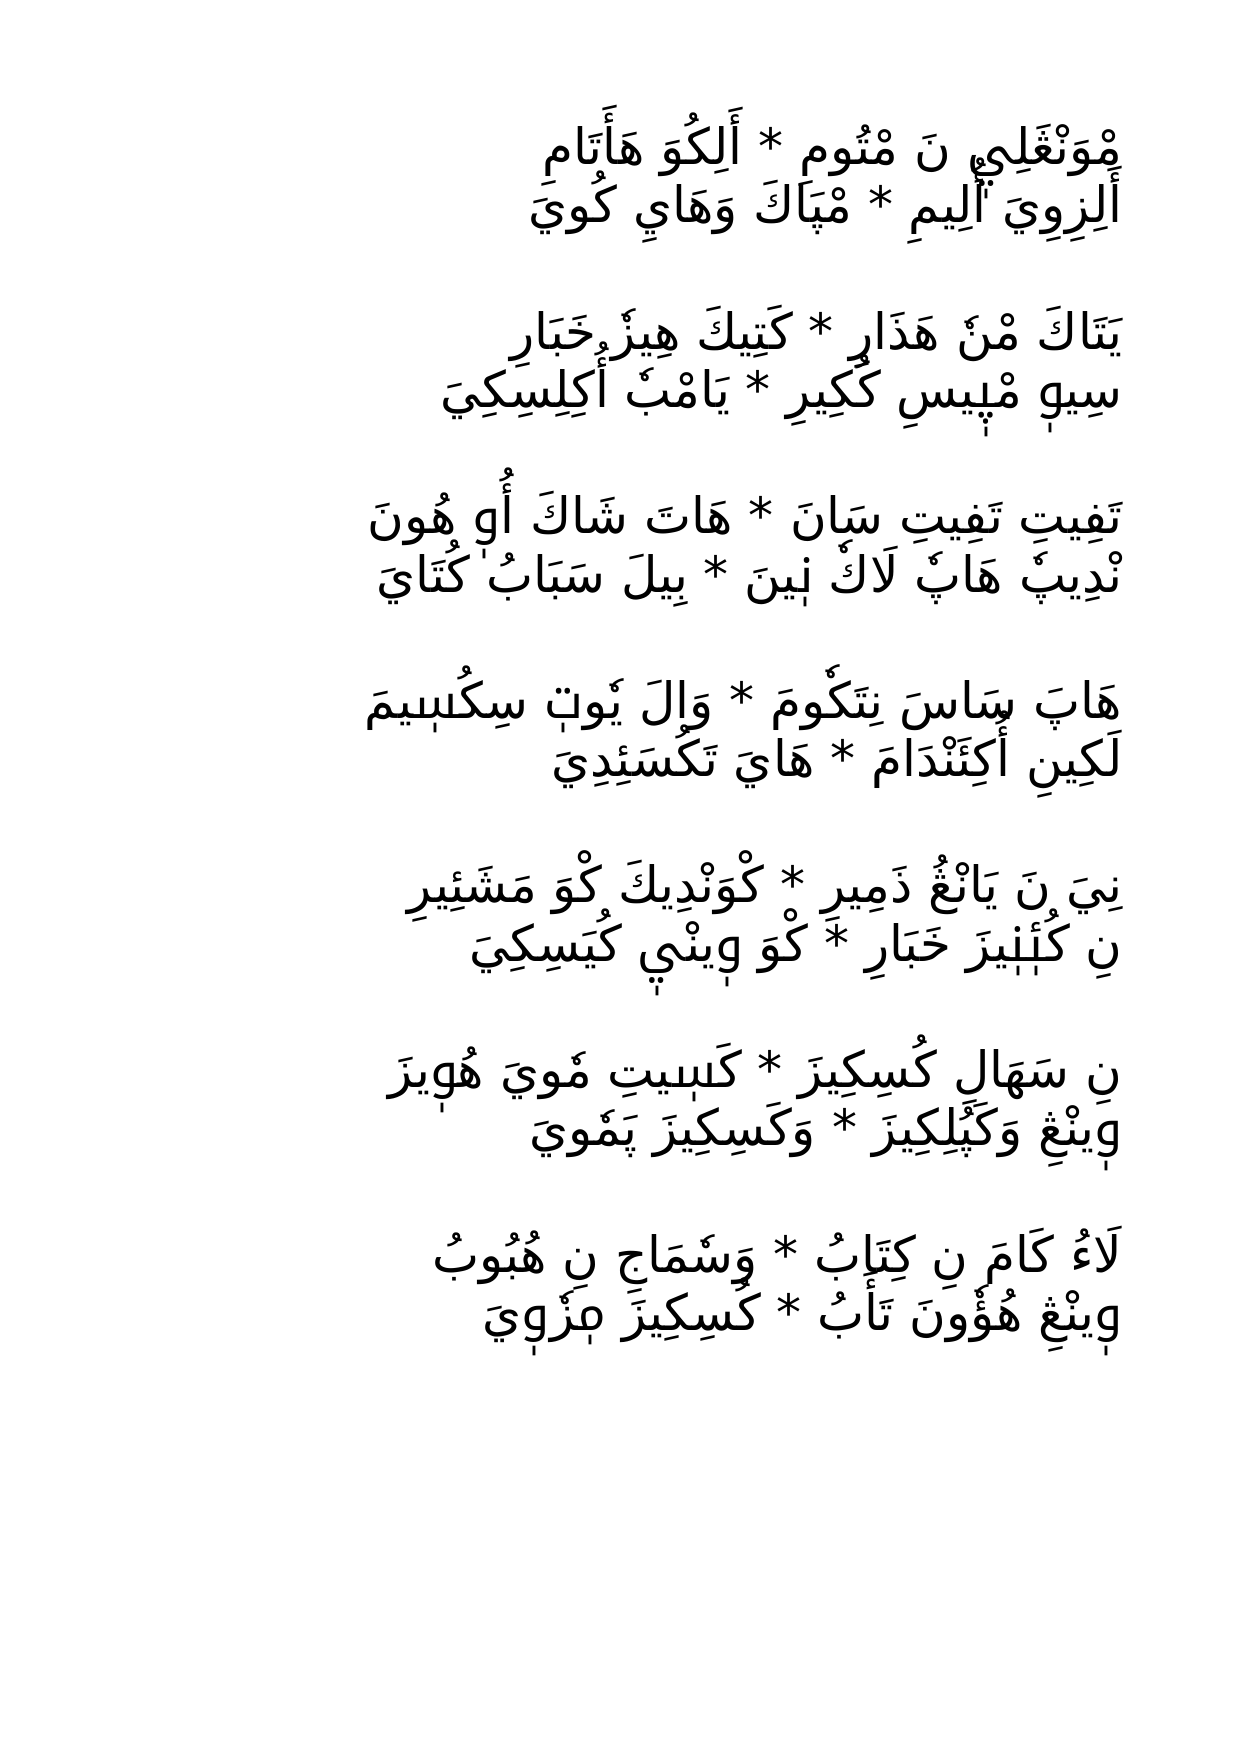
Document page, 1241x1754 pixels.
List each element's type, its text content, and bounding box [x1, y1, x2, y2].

text نِ كُئٖنٖيزَ خَبَارِ * كْوَ وٖينْيٖ كُيَسِكِيَ [118, 915, 1122, 973]
text مْوَنْڠَلِيٖ نَ مْتُومِ * أَلِكُوَ هَأَتَامِ [118, 118, 1122, 176]
text وٖينْڠِ هُؤٗونَ تَأَبُ * كُسِكِيزَ مٖزٗوٖيَ [118, 1284, 1122, 1342]
text نِيَ نَ يَانْڠُ ذَمِيرِ * كْوَنْدِيكَ كْوَ مَشَئِيرِ [118, 856, 1122, 915]
text سِيوٖ مْپٖيسِ كُكِيرِ * يَامْبٗ أُكِلِسِكِيَ [118, 361, 1122, 419]
text نِ سَهَالِ كُسِكِيزَ * كَسٖيتِ مٗويَ هُوٖيزَ [118, 1041, 1122, 1099]
text نْدِيپٗ هَاپٗ لَاكٗ نٖينَ * بِيلَ سَبَابُ كُتَايَ [118, 546, 1122, 604]
text وٖينْڠِ وَكَپُلِكِيزَ * وَكَسِكِيزَ پَمٗويَ [118, 1099, 1122, 1157]
text تَفِيتِ تَفِيتِ سَانَ * هَاتَ شَاكَ أُوٖ هُونَ [118, 487, 1122, 546]
text لَاءُ كَامَ نِ كِتَابُ * وَسٗمَاجِ نِ هُبُوبُ [118, 1226, 1122, 1284]
text يَتَاكَ مْنٗ هَذَارِ * كَتِيكَ هِيزٗ خَبَارِ [118, 303, 1122, 361]
text هَاپَ سَاسَ نِتَكٗومَ * وَالَ يٗوتٖ سِكُسٖيمَ [118, 672, 1122, 730]
text لَكِينِ أُكِئَنْدَامَ * هَايَ تَكُسَئِدِيَ [118, 730, 1122, 788]
text أَلِزِوِيَ أُلِيمِ * مْپَاكَ وَهَايِ كُويَ [118, 176, 1122, 234]
